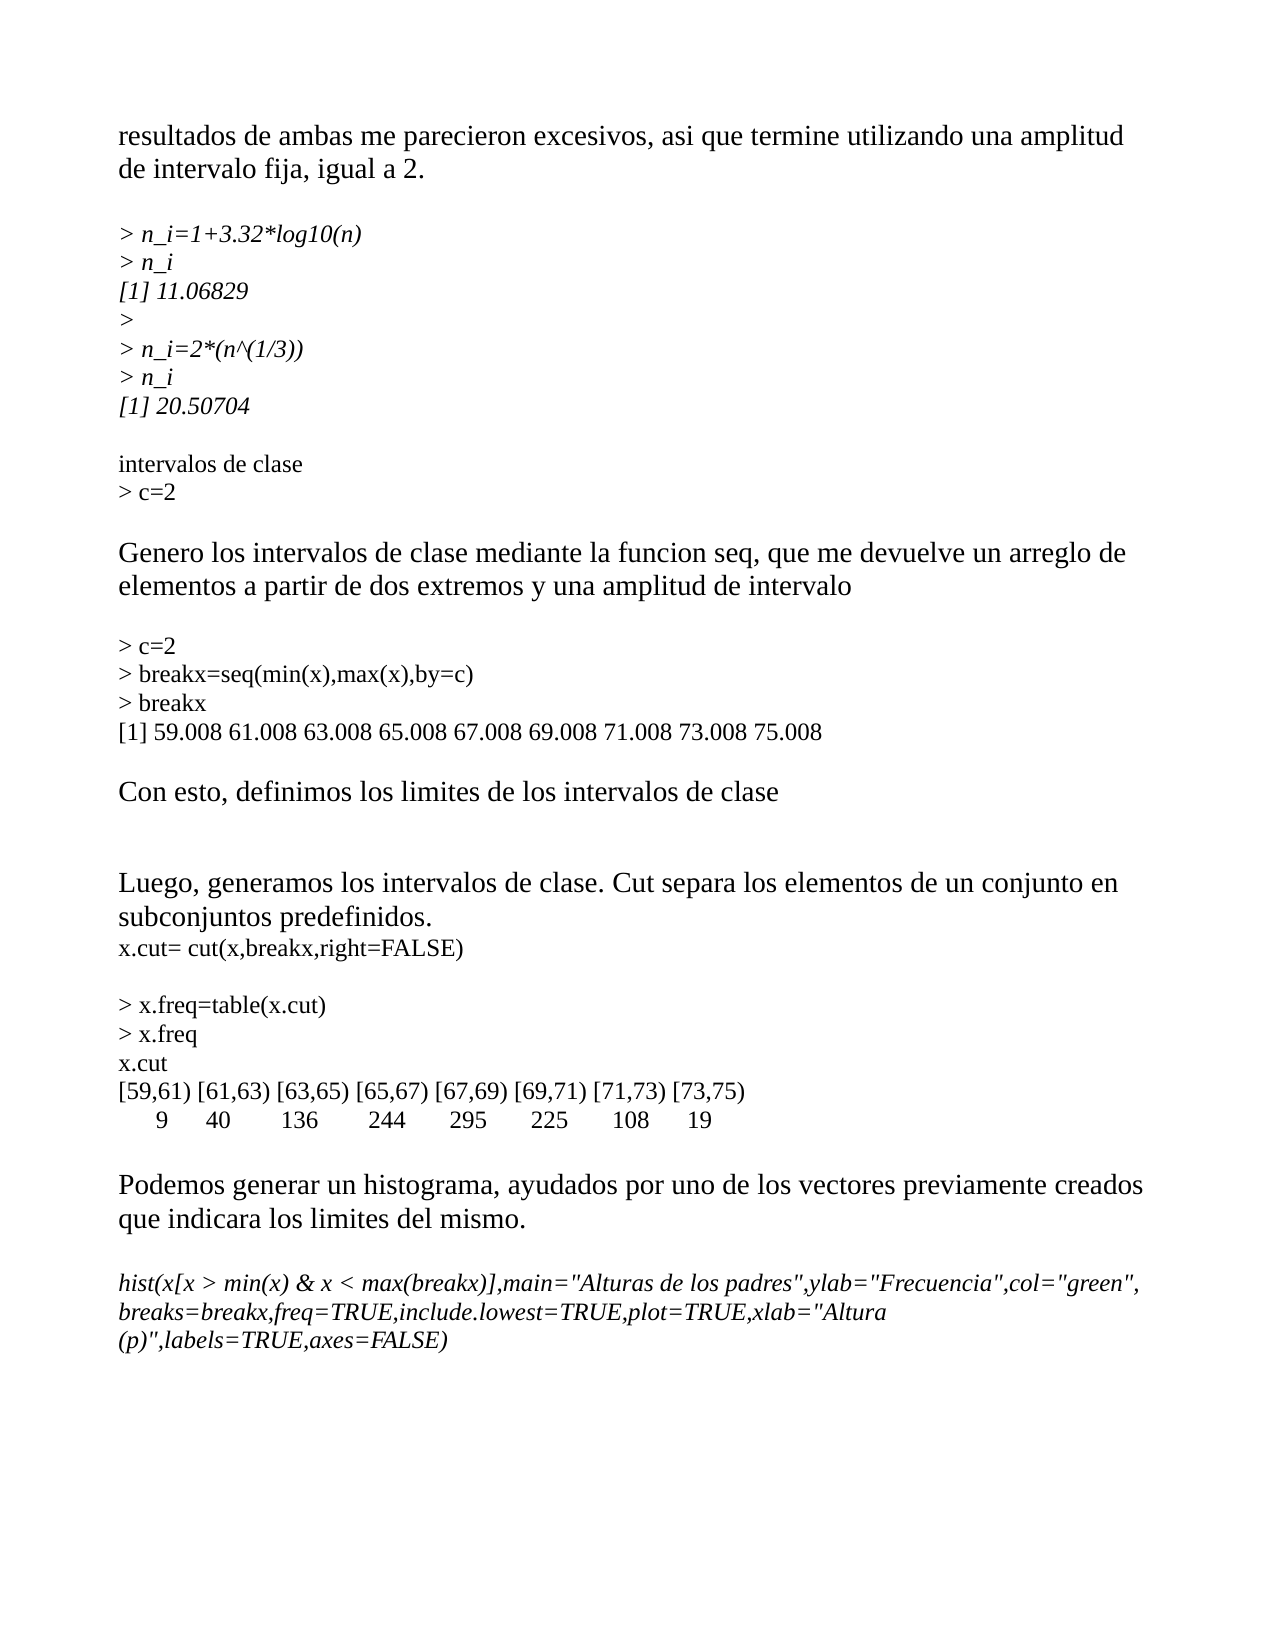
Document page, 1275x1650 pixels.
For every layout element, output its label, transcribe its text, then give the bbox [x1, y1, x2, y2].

text > breakx=seq(min(x),max(x),by=c) [118, 659, 1157, 688]
text 9 40 136 244 295 225 108 19 [118, 1105, 1157, 1134]
text hist(x[x > min(x) & x < max(breakx)],main="Alturas de los padres",ylab="Frecuencia",col="green", breaks=breakx,freq=TRUE,include.lowest=TRUE,plot=TRUE,xlab="Altura (p)",labels=TRUE,axes=FALSE) [118, 1268, 1157, 1354]
text Con esto, definimos los limites de los intervalos de clase [118, 774, 1157, 808]
text > c=2 [118, 477, 1157, 506]
text > x.freq [118, 1019, 1157, 1048]
text > n_i=1+3.32*log10(n) [118, 219, 1157, 247]
text x.cut [118, 1048, 1157, 1076]
text Luego, generamos los intervalos de clase. Cut separa los elementos de un conjunto en subconjuntos predefinidos. [118, 866, 1157, 933]
text > [118, 305, 1157, 334]
text x.cut= cut(x,breakx,right=FALSE) [118, 933, 1157, 961]
text > n_i [118, 247, 1157, 276]
text Podemos generar un histograma, ayudados por uno de los vectores previamente creados que indicara los limites del mismo. [118, 1167, 1157, 1234]
text [59,61) [61,63) [63,65) [65,67) [67,69) [69,71) [71,73) [73,75) [118, 1076, 1157, 1105]
text > c=2 [118, 631, 1157, 659]
text Genero los intervalos de clase mediante la funcion seq, que me devuelve un arreglo de elementos a partir de dos extremos y una amplitud de intervalo [118, 535, 1157, 602]
text > breakx [118, 688, 1157, 717]
text > n_i=2*(n^(1/3)) [118, 334, 1157, 362]
text intervalos de clase [118, 449, 1157, 477]
text resultados de ambas me parecieron excesivos, asi que termine utilizando una amplitud de intervalo fija, igual a 2. [118, 118, 1157, 185]
text > x.freq=table(x.cut) [118, 990, 1157, 1019]
text [1] 59.008 61.008 63.008 65.008 67.008 69.008 71.008 73.008 75.008 [118, 717, 1157, 746]
text > n_i [118, 362, 1157, 391]
text [1] 11.06829 [118, 276, 1157, 305]
text [1] 20.50704 [118, 391, 1157, 420]
